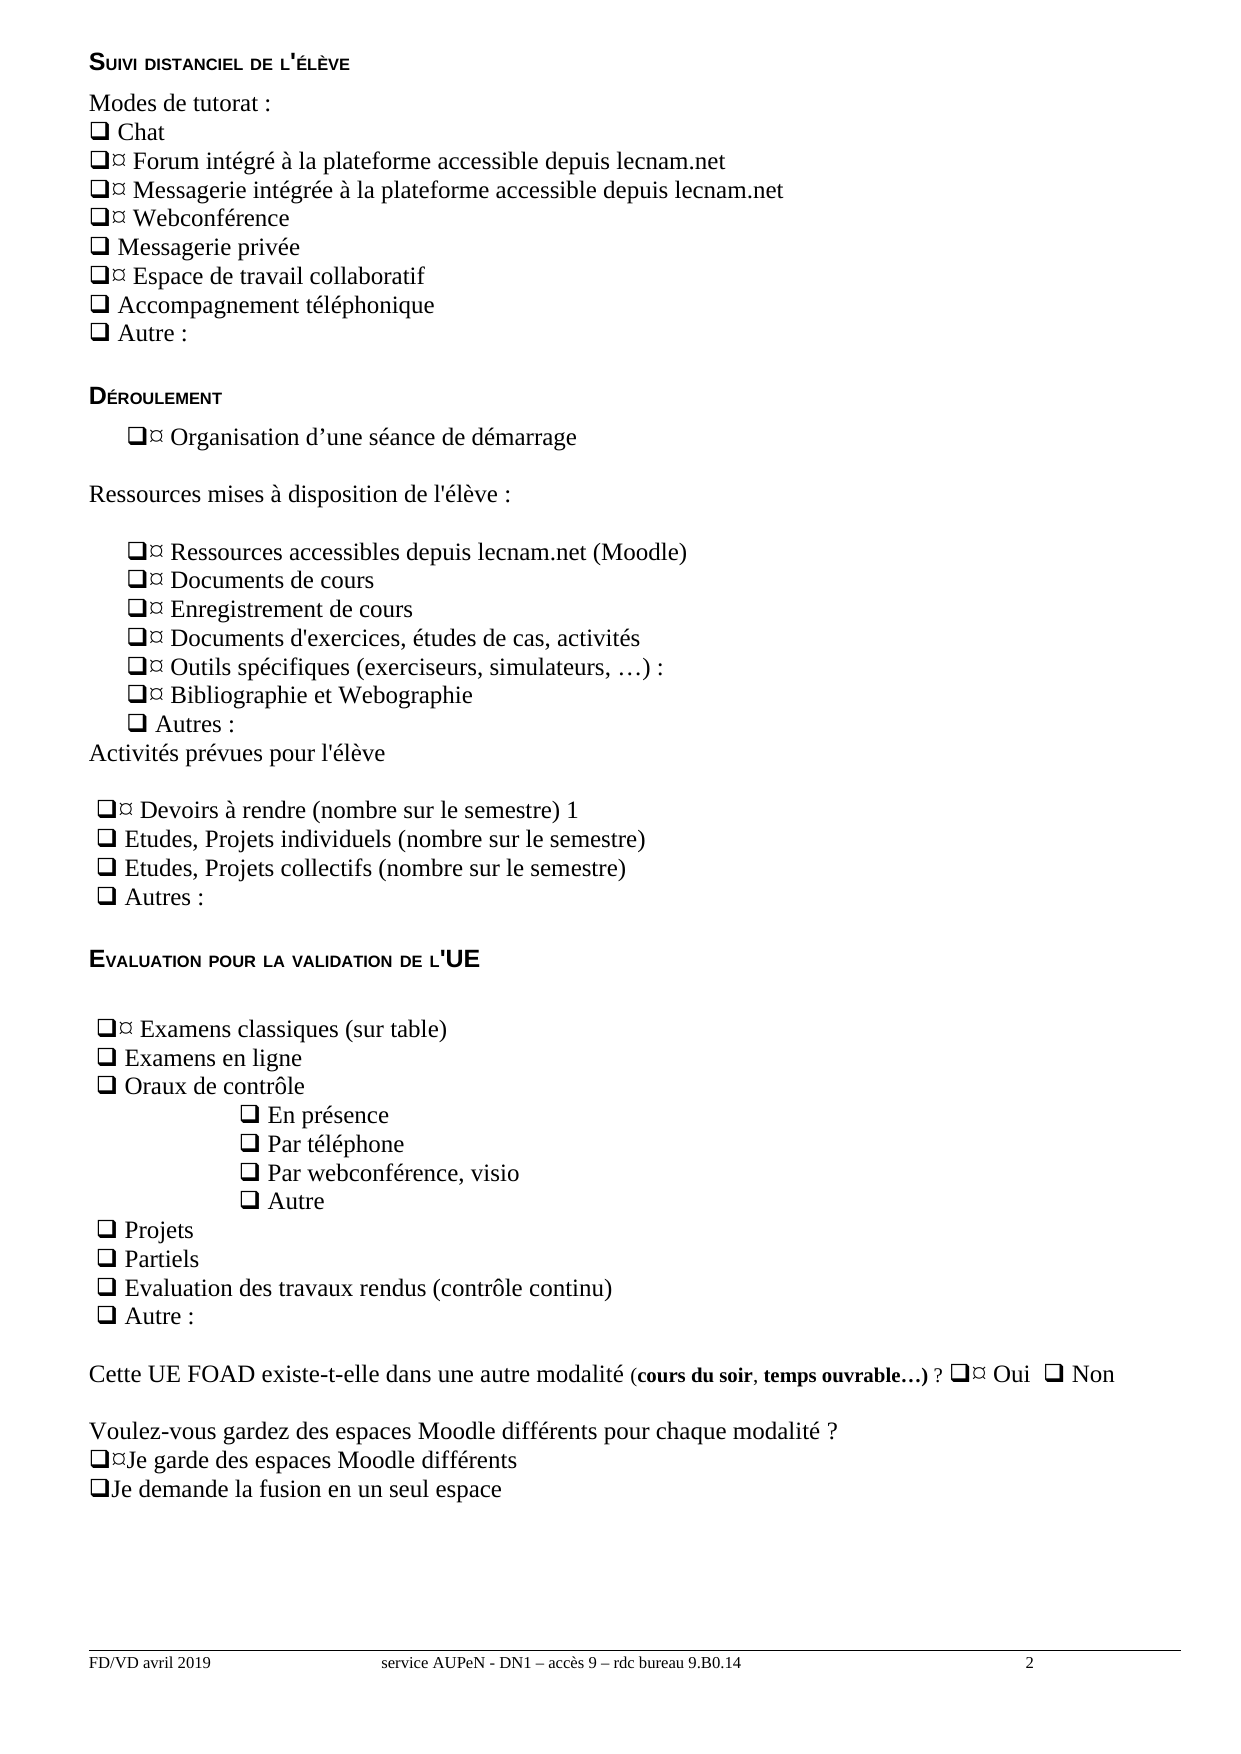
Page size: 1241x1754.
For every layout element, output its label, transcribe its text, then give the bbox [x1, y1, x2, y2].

text  Autre [239, 1186, 1181, 1215]
text  Documents de cours [126, 566, 1181, 594]
text  Examens en ligne [96, 1043, 1181, 1071]
subtitle Suivi distanciel de l'élève [89, 47, 1181, 76]
text  Devoirs à rendre (nombre sur le semestre) 1 [96, 796, 1181, 824]
text  Autres : [96, 709, 1181, 738]
text  Chat [89, 117, 1181, 146]
text Modes de tutorat : [89, 88, 1181, 117]
text  Examens classiques (sur table) [96, 1014, 1181, 1043]
text  Webconférence [89, 203, 1181, 232]
text  Messagerie intégrée à la plateforme accessible depuis lecnam.net [89, 175, 1181, 203]
text  Etudes, Projets individuels (nombre sur le semestre) [96, 824, 1181, 853]
text  Par webconférence, visio [239, 1158, 1181, 1186]
text  Accompagnement téléphonique [89, 290, 1181, 318]
text  Evaluation des travaux rendus (contrôle continu) [96, 1273, 1181, 1301]
text  Enregistrement de cours [126, 594, 1181, 623]
text  Ressources accessibles depuis lecnam.net (Moodle) [126, 537, 1181, 566]
subtitle Evaluation pour la validation de l'UE [89, 944, 1181, 973]
text  Autre : [89, 318, 1181, 347]
text  Par téléphone [239, 1129, 1181, 1158]
text  Partiels [96, 1244, 1181, 1273]
text Voulez-vous gardez des espaces Moodle différents pour chaque modalité ? [89, 1416, 1181, 1445]
text Activités prévues pour l'élève [89, 738, 1181, 767]
text  Forum intégré à la plateforme accessible depuis lecnam.net [89, 146, 1181, 175]
text  Autre : [96, 1301, 1181, 1330]
text  Espace de travail collaboratif [89, 261, 1181, 290]
text  Organisation d’une séance de démarrage [126, 422, 1181, 451]
text  Oraux de contrôle [96, 1071, 1181, 1100]
text Je demande la fusion en un seul espace [89, 1474, 1181, 1503]
text  Messagerie privée [89, 232, 1181, 261]
subtitle Déroulement [89, 381, 1181, 409]
text  Autres : [96, 882, 1181, 911]
text Ressources mises à disposition de l'élève : [89, 479, 1181, 508]
text  Projets [96, 1215, 1181, 1244]
text  Documents d'exercices, études de cas, activités [126, 623, 1181, 652]
text  Outils spécifiques (exerciseurs, simulateurs, …) : [126, 652, 1181, 681]
text  En présence [239, 1100, 1181, 1129]
text Je garde des espaces Moodle différents [89, 1445, 1181, 1474]
text  Bibliographie et Webographie [126, 681, 1181, 709]
text Cette UE FOAD existe-t-elle dans une autre modalité (cours du soir, temps ouvrable…) ?  Oui  Non [89, 1359, 1181, 1388]
text  Etudes, Projets collectifs (nombre sur le semestre) [96, 853, 1181, 882]
